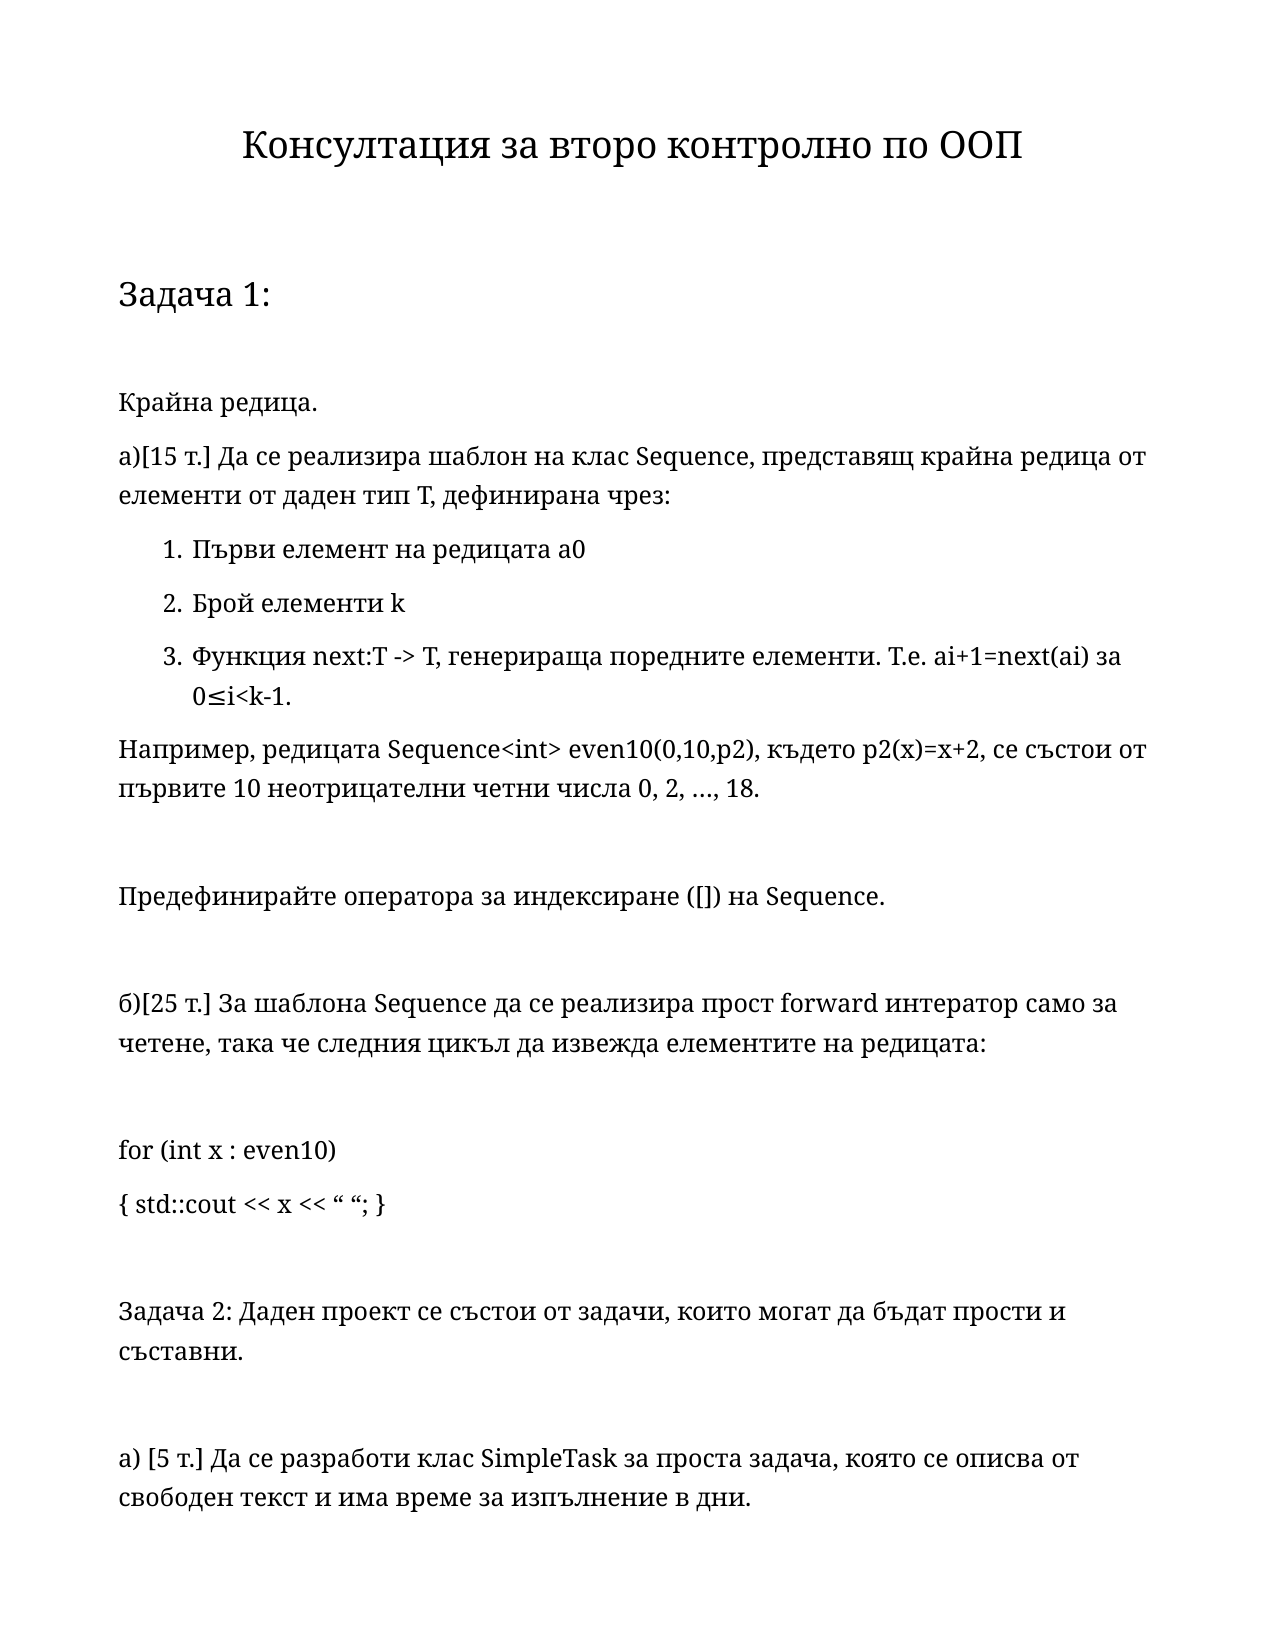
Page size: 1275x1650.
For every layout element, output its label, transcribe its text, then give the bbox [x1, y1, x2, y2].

text for (int x : even10) [118, 1133, 1157, 1167]
text Например, редицата Sequence<int> even10(0,10,p2), където p2(x)=x+2, се състои от първите 10 неотрицателни четни числа 0, 2, …, 18. [118, 732, 1157, 805]
list Първи елемент на редицата a0 [162, 531, 1157, 566]
text Консултация за второ контролно по ООП [118, 118, 1157, 169]
list Брой елементи k [162, 585, 1157, 619]
list Функция next:T -> T, генерираща поредните елементи. Т.е. ai+1=next(ai) за 0≤i<k-1. [162, 639, 1157, 712]
text Задача 2: Даден проект се състои от задачи, които могат да бъдат прости и съставни. [118, 1294, 1157, 1367]
text б)[25 т.] За шаблона Sequence да се реализира прост forward интератор само за четене, така че следния цикъл да извежда елементите на редицата: [118, 986, 1157, 1059]
text Предефинирайте оператора за индексиране ([]) на Sequence. [118, 878, 1157, 913]
text а)[15 т.] Да се реализира шаблон на клас Sequence, представящ крайна редица от елементи от даден тип T, дефинирана чрез: [118, 438, 1157, 512]
text Крайна редица. [118, 385, 1157, 419]
text { std::cout << x << “ “; } [118, 1186, 1157, 1221]
text а) [5 т.] Да се разработи клас SimpleTask за проста задача, която се описва от свободен текст и има време за изпълнение в дни. [118, 1441, 1157, 1514]
text Задача 1: [118, 271, 1157, 317]
